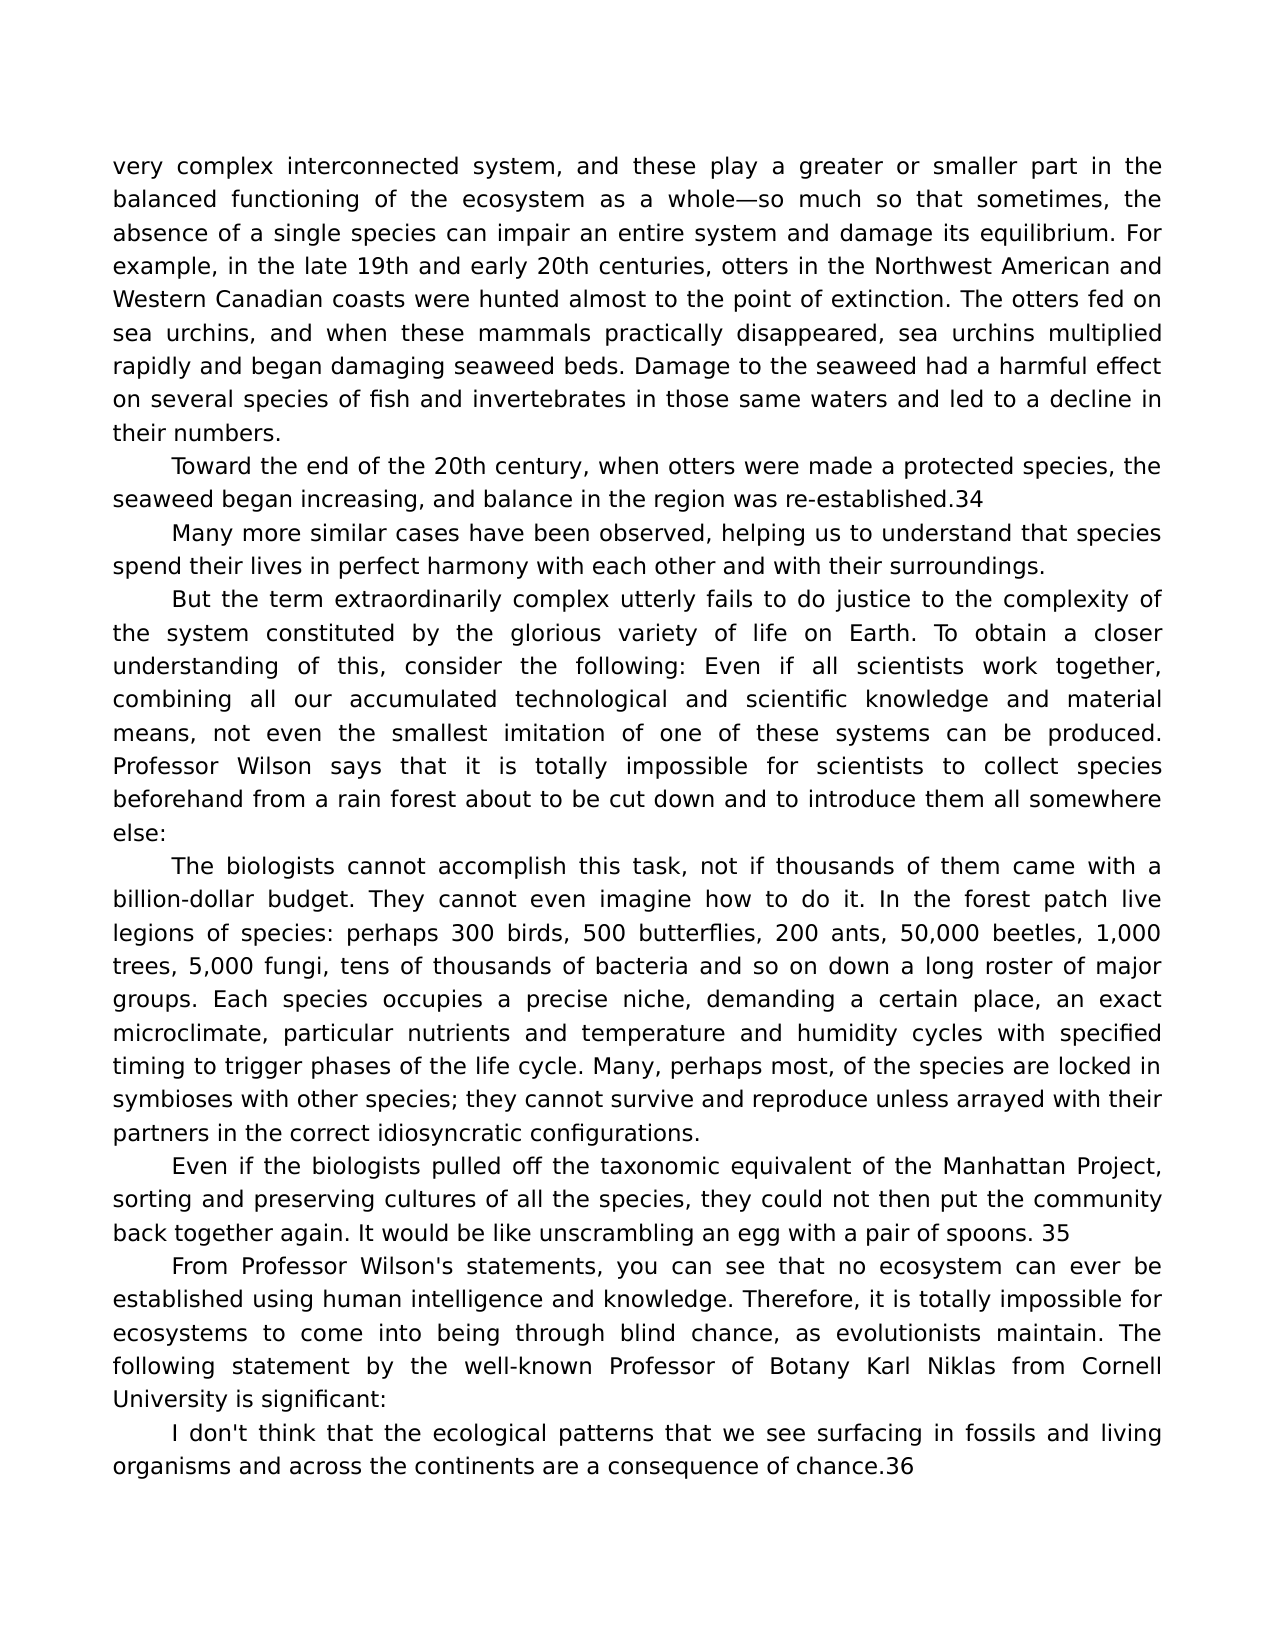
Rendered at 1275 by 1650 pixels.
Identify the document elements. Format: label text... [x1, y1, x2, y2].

text The biologists cannot accomplish this task, not if thousands of them came with a billion-dollar budget. They cannot even imagine how to do it. In the forest patch live legions of species: perhaps 300 birds, 500 butterflies, 200 ants, 50,000 beetles, 1,000 trees, 5,000 fungi, tens of thousands of bacteria and so on down a long roster of major groups. Each species occupies a precise niche, demanding a certain place, an exact microclimate, particular nutrients and temperature and humidity cycles with specified timing to trigger phases of the life cycle. Many, perhaps most, of the species are locked in symbioses with other species; they cannot survive and reproduce unless arrayed with their partners in the correct idiosyncratic configurations. [112, 848, 1163, 1148]
text I don't think that the ecological patterns that we see surfacing in fossils and living organisms and across the continents are a consequence of chance.36 [112, 1414, 1163, 1481]
text Even if the biologists pulled off the taxonomic equivalent of the Manhattan Project, sorting and preserving cultures of all the species, they could not then put the community back together again. It would be like unscrambling an egg with a pair of spoons. 35 [112, 1148, 1163, 1248]
text Toward the end of the 20th century, when otters were made a protected species, the seaweed began increasing, and balance in the region was re-established.34 [112, 448, 1163, 514]
text Many more similar cases have been observed, helping us to understand that species spend their lives in perfect harmony with each other and with their surroundings. [112, 514, 1163, 581]
text But the term extraordinarily complex utterly fails to do justice to the complexity of the system constituted by the glorious variety of life on Earth. To obtain a closer understanding of this, consider the following: Even if all scientists work together, combining all our accumulated technological and scientific knowledge and material means, not even the smallest imitation of one of these systems can be produced. Professor Wilson says that it is totally impossible for scientists to collect species beforehand from a rain forest about to be cut down and to introduce them all somewhere else: [112, 581, 1163, 848]
text very complex interconnected system, and these play a greater or smaller part in the balanced functioning of the ecosystem as a whole—so much so that sometimes, the absence of a single species can impair an entire system and damage its equilibrium. For example, in the late 19th and early 20th centuries, otters in the Northwest American and Western Canadian coasts were hunted almost to the point of extinction. The otters fed on sea urchins, and when these mammals practically disappeared, sea urchins multiplied rapidly and began damaging seaweed beds. Damage to the seaweed had a harmful effect on several species of fish and invertebrates in those same waters and led to a decline in their numbers. [112, 148, 1163, 448]
text From Professor Wilson's statements, you can see that no ecosystem can ever be established using human intelligence and knowledge. Therefore, it is totally impossible for ecosystems to come into being through blind chance, as evolutionists maintain. The following statement by the well-known Professor of Botany Karl Niklas from Cornell University is significant: [112, 1248, 1163, 1414]
